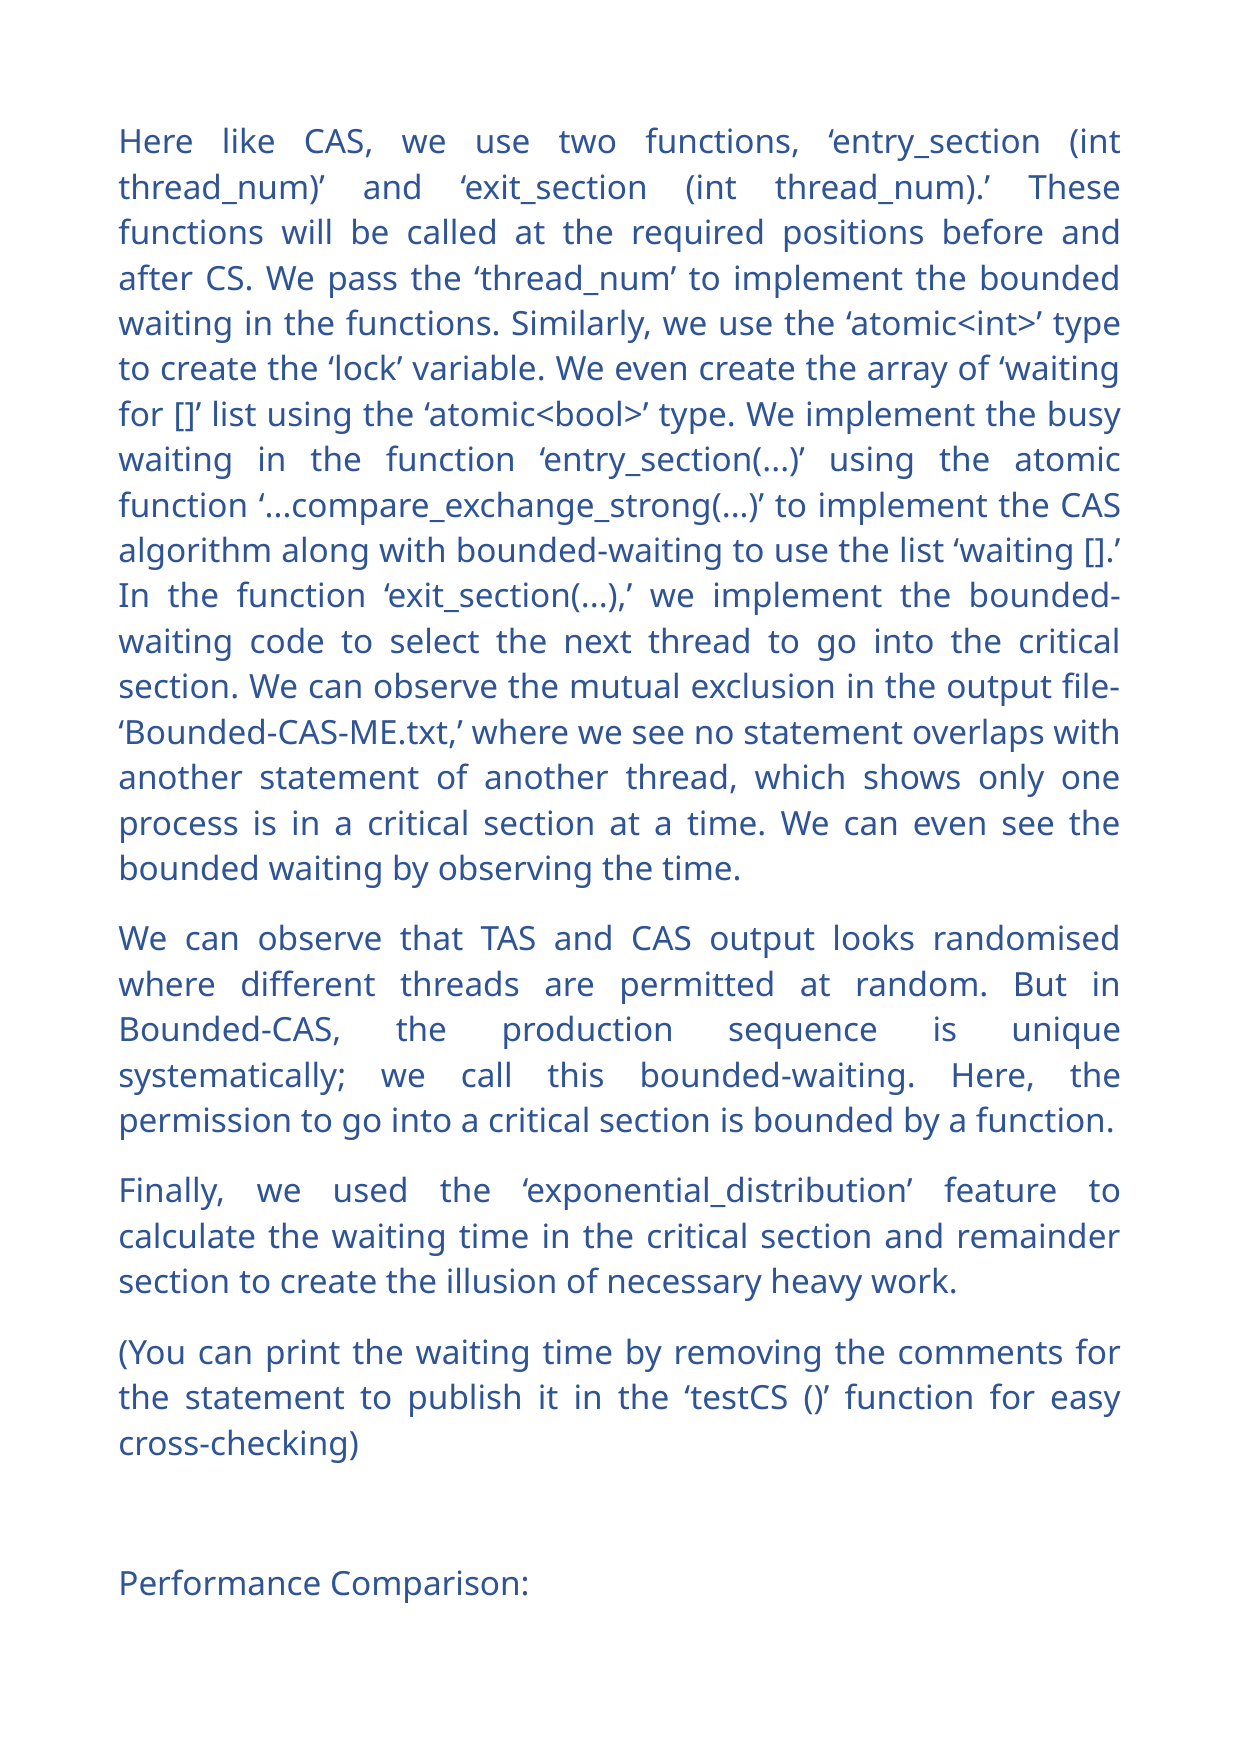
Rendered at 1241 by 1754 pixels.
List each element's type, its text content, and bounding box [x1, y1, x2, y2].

subtitle Finally, we used the ‘exponential_distribution’ feature to calculate the waiting time in the critical section and remainder section to create the illusion of necessary heavy work. [118, 1167, 1122, 1303]
subtitle We can observe that TAS and CAS output looks randomised where different threads are permitted at random. But in Bounded-CAS, the production sequence is unique systematically; we call this bounded-waiting. Here, the permission to go into a critical section is bounded by a function. [118, 915, 1122, 1142]
subtitle Here like CAS, we use two functions, ‘entry_section (int thread_num)’ and ‘exit_section (int thread_num).’ These functions will be called at the required positions before and after CS. We pass the ‘thread_num’ to implement the bounded waiting in the functions. Similarly, we use the ‘atomic<int>’ type to create the ‘lock’ variable. We even create the array of ‘waiting for []’ list using the ‘atomic<bool>’ type. We implement the busy waiting in the function ‘entry_section(...)’ using the atomic function ‘...compare_exchange_strong(...)’ to implement the CAS algorithm along with bounded-waiting to use the list ‘waiting [].’ In the function ‘exit_section(...),’ we implement the bounded-waiting code to select the next thread to go into the critical section. We can observe the mutual exclusion in the output file- ‘Bounded-CAS-ME.txt,’ where we see no statement overlaps with another statement of another thread, which shows only one process is in a critical section at a time. We can even see the bounded waiting by observing the time. [118, 118, 1122, 890]
subtitle (You can print the waiting time by removing the comments for the statement to publish it in the ‘testCS ()’ function for easy cross-checking) [118, 1328, 1122, 1465]
subtitle Performance Comparison: [118, 1560, 1122, 1606]
